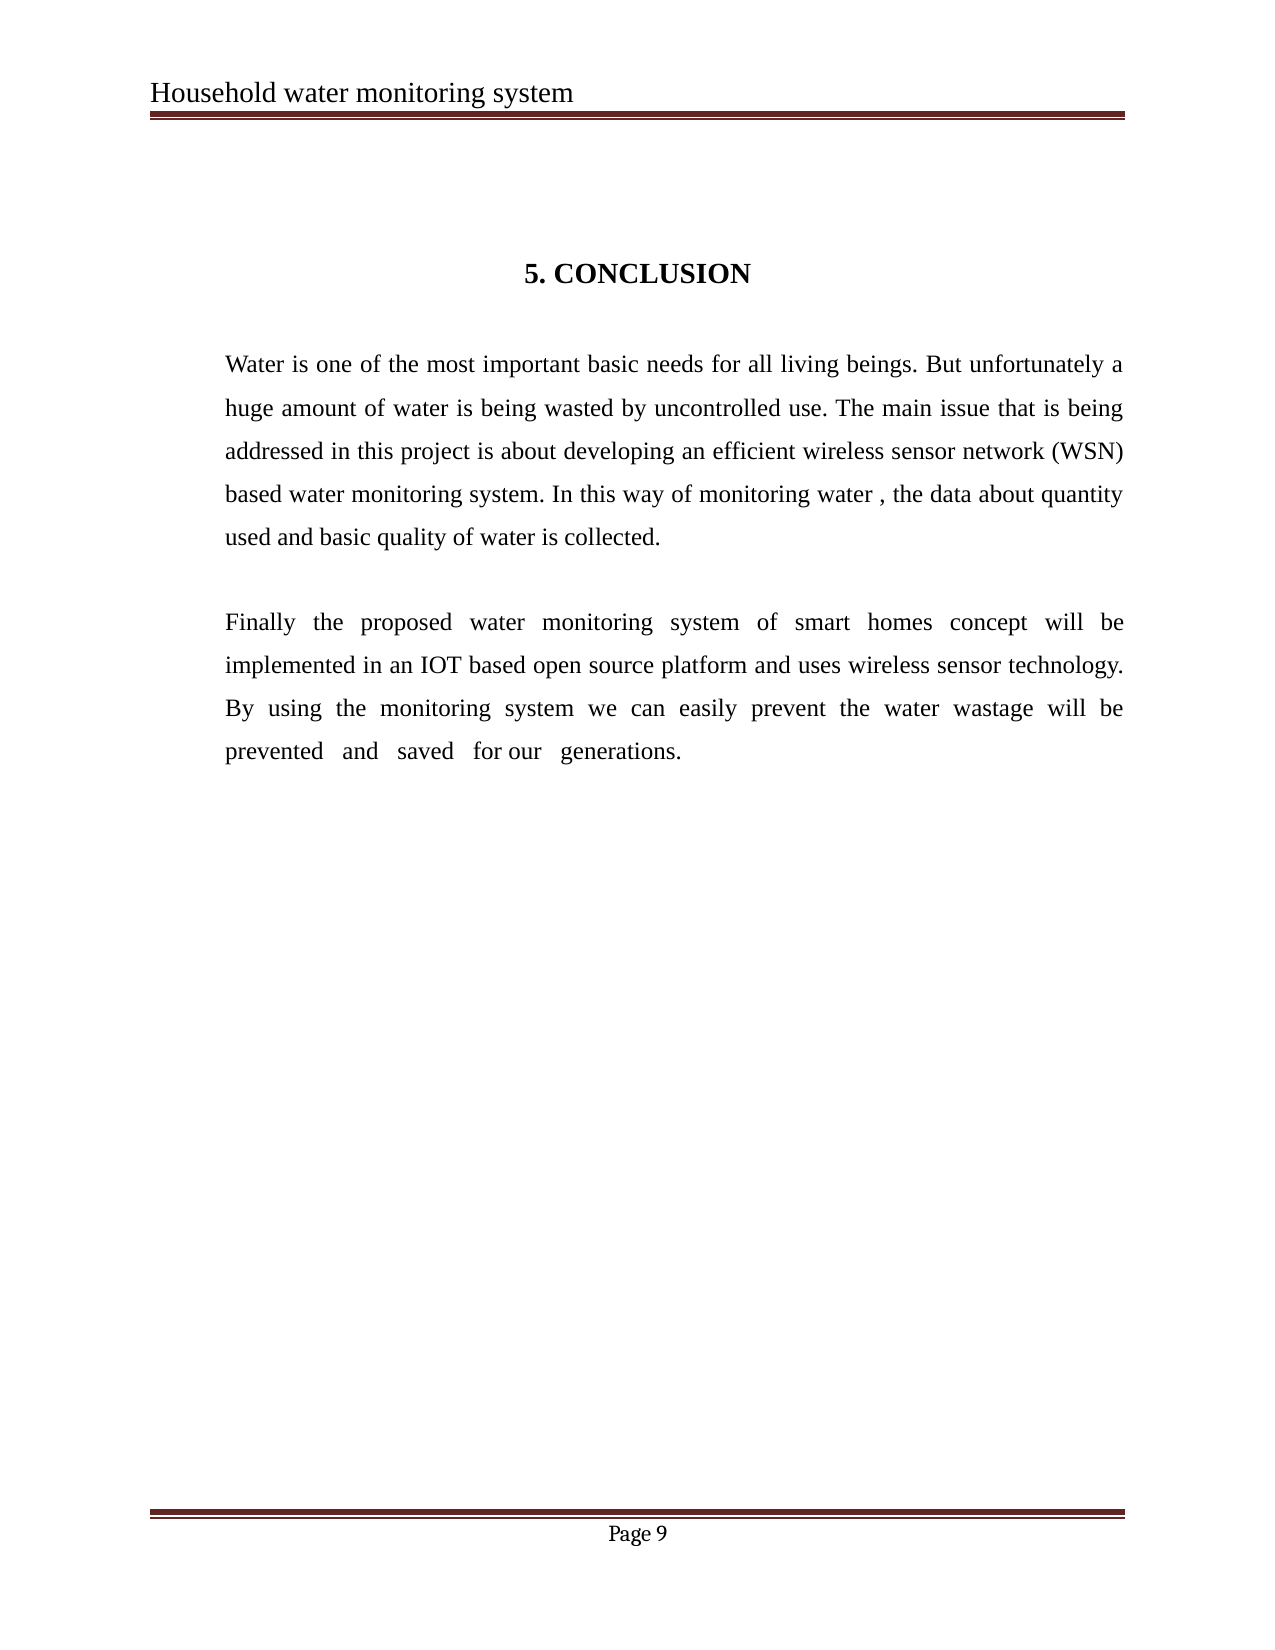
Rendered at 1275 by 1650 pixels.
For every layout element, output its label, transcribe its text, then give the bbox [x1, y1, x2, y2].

list Finally the proposed water monitoring system of smart homes concept will be implemented in an IOT based open source platform and uses wireless sensor technology. By using the monitoring system we can easily prevent the water wastage will be prevented and saved for our generations. [225, 607, 1125, 765]
text 5. CONCLUSION [150, 256, 1125, 289]
list Water is one of the most important basic needs for all living beings. But unfortunately a huge amount of water is being wasted by uncontrolled use. The main issue that is being addressed in this project is about developing an efficient wireless sensor network (WSN) based water monitoring system. In this way of monitoring water , the data about quantity used and basic quality of water is collected. [225, 349, 1125, 551]
